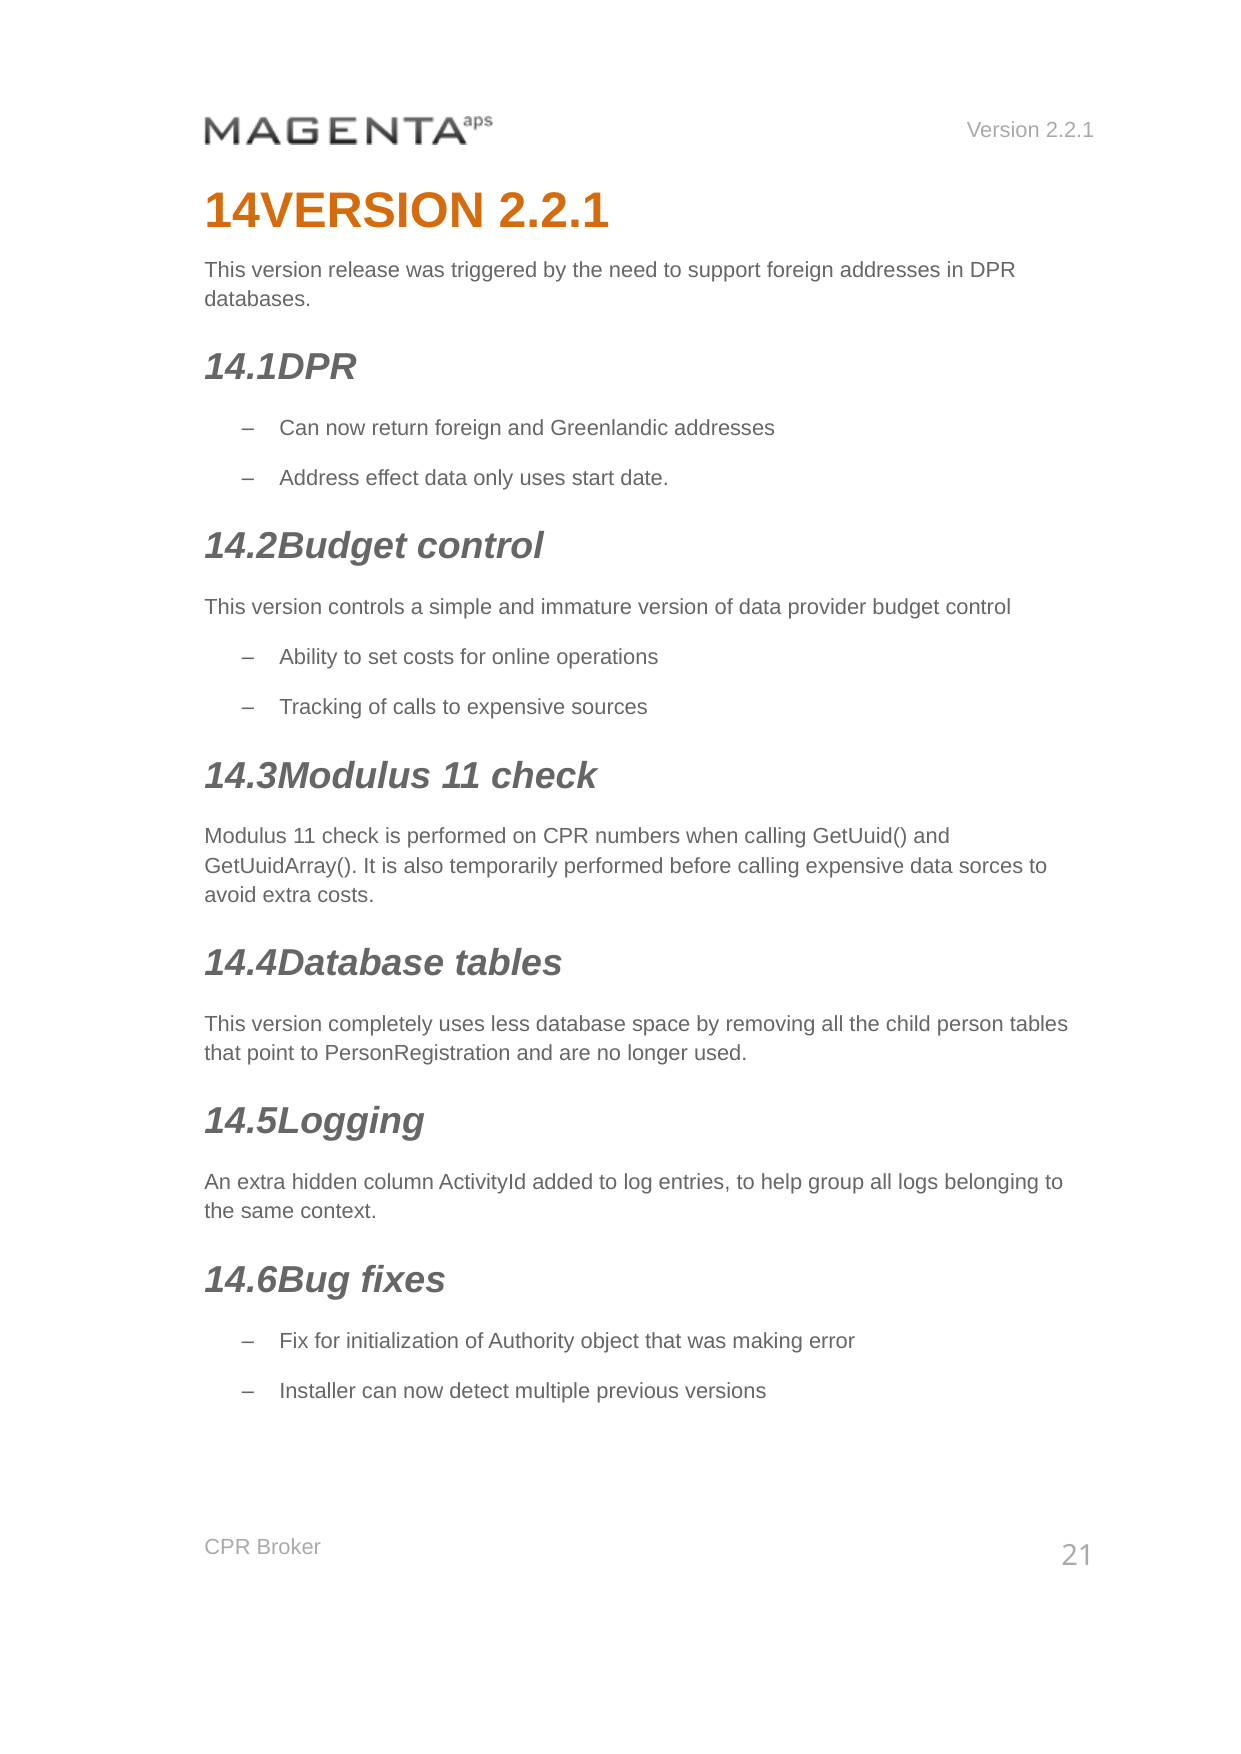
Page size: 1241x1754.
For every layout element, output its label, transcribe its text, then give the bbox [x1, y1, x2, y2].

subtitle Database tables [204, 929, 1094, 987]
list Installer can now detect multiple previous versions [242, 1375, 1094, 1404]
list Address effect data only uses start date. [242, 462, 1094, 491]
list Can now return foreign and Greenlandic addresses [242, 412, 1094, 441]
subtitle DPR [204, 333, 1094, 391]
list Ability to set costs for online operations [242, 641, 1094, 671]
text This version controls a simple and immature version of data provider budget control [204, 591, 1094, 621]
text This version release was triggered by the need to support foreign addresses in DPR databases. [204, 254, 1094, 312]
list An extra hidden column ActivityId added to log entries, to help group all logs belonging to the same context. [204, 1166, 1094, 1225]
picture [204, 116, 494, 145]
subtitle Bug fixes [204, 1246, 1094, 1304]
subtitle Modulus 11 check [204, 741, 1094, 800]
subtitle Budget control [204, 512, 1094, 571]
list Fix for initialization of Authority object that was making error [242, 1325, 1094, 1354]
subtitle Version 2.2.1 [204, 181, 1094, 239]
list Modulus 11 check is performed on CPR numbers when calling GetUuid() and GetUuidArray(). It is also temporarily performed before calling expensive data sorces to avoid extra costs. [204, 821, 1094, 908]
list This version completely uses less database space by removing all the child person tables that point to PersonRegistration and are no longer used. [204, 1008, 1094, 1066]
list Tracking of calls to expensive sources [242, 691, 1094, 721]
subtitle Logging [204, 1087, 1094, 1146]
